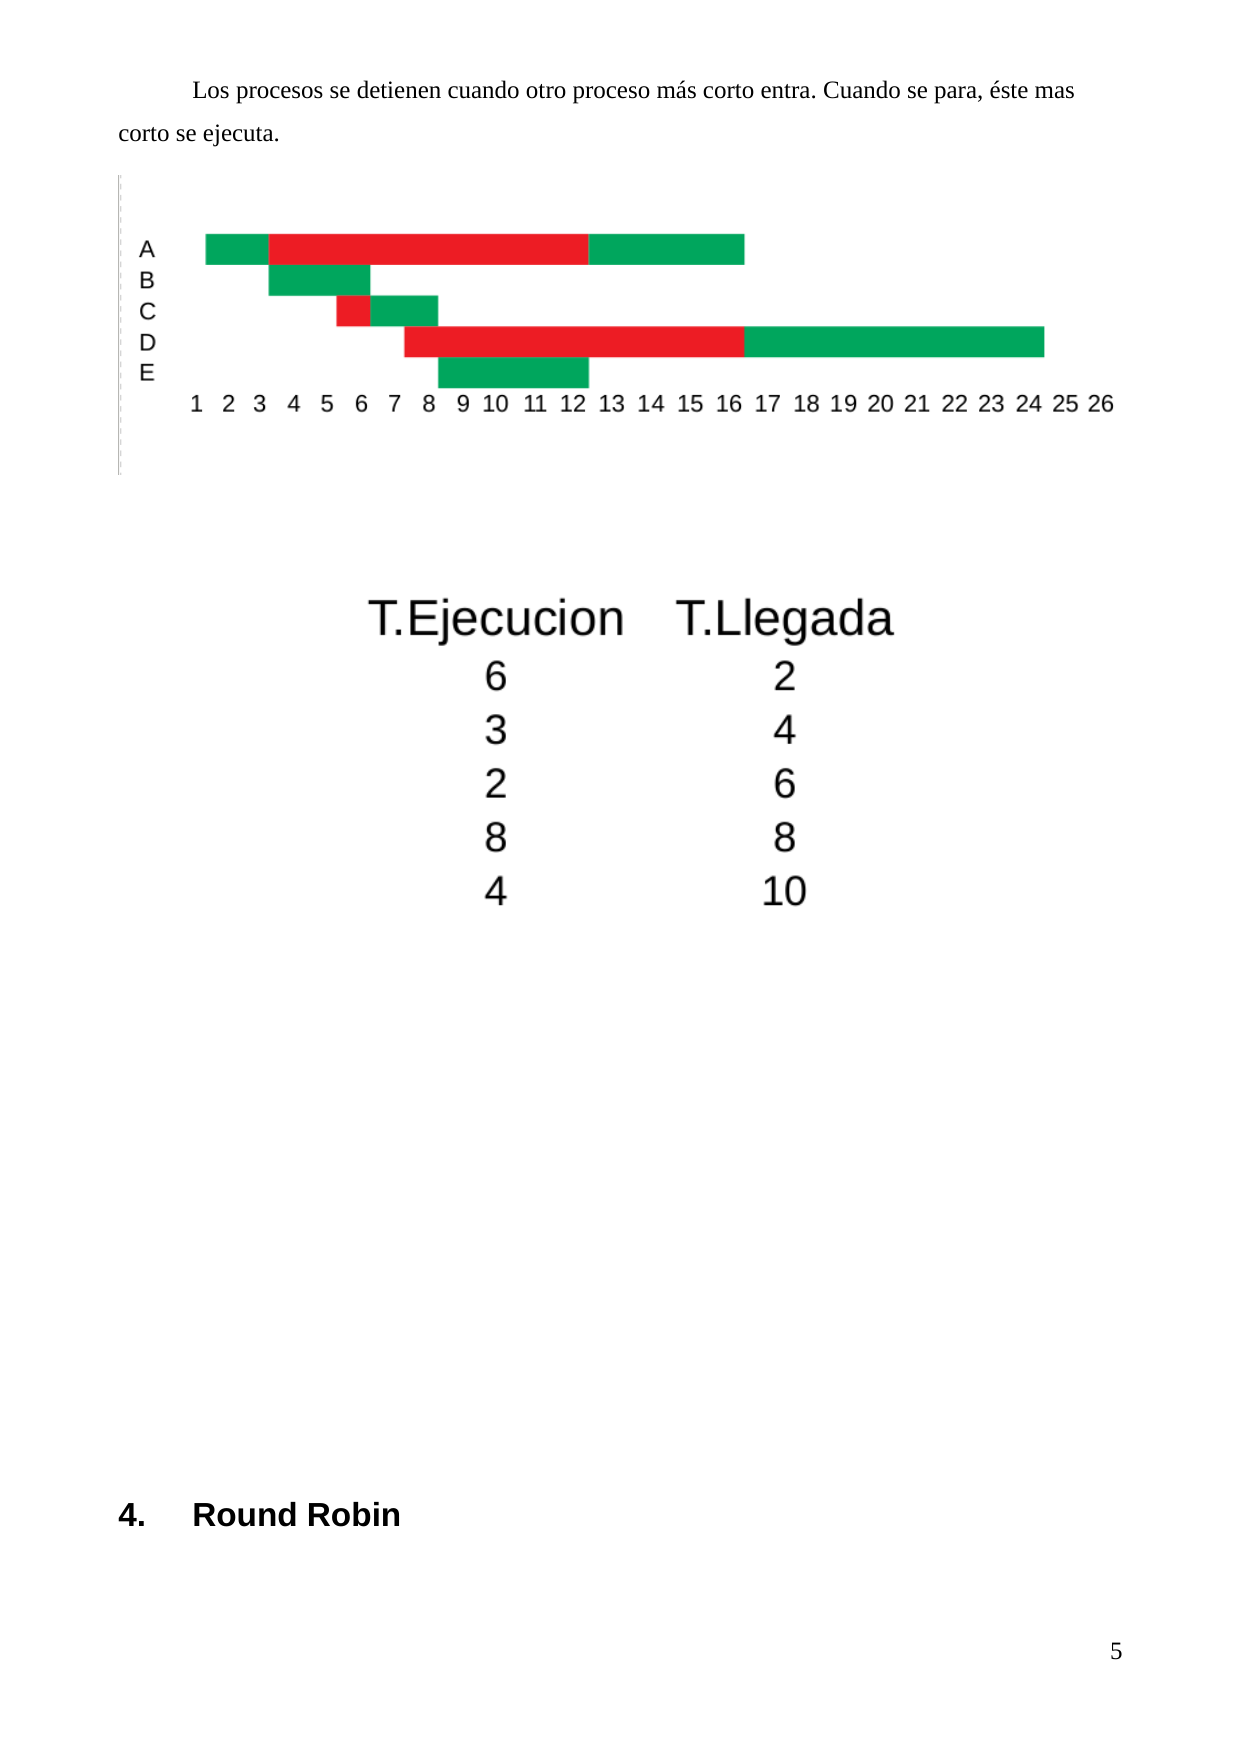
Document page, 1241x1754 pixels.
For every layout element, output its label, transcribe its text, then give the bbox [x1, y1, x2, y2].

subtitle Round Robin [118, 1495, 1122, 1533]
text Los procesos se detienen cuando otro proceso más corto entra. Cuando se para, éste mas corto se ejecuta. [118, 75, 1122, 147]
